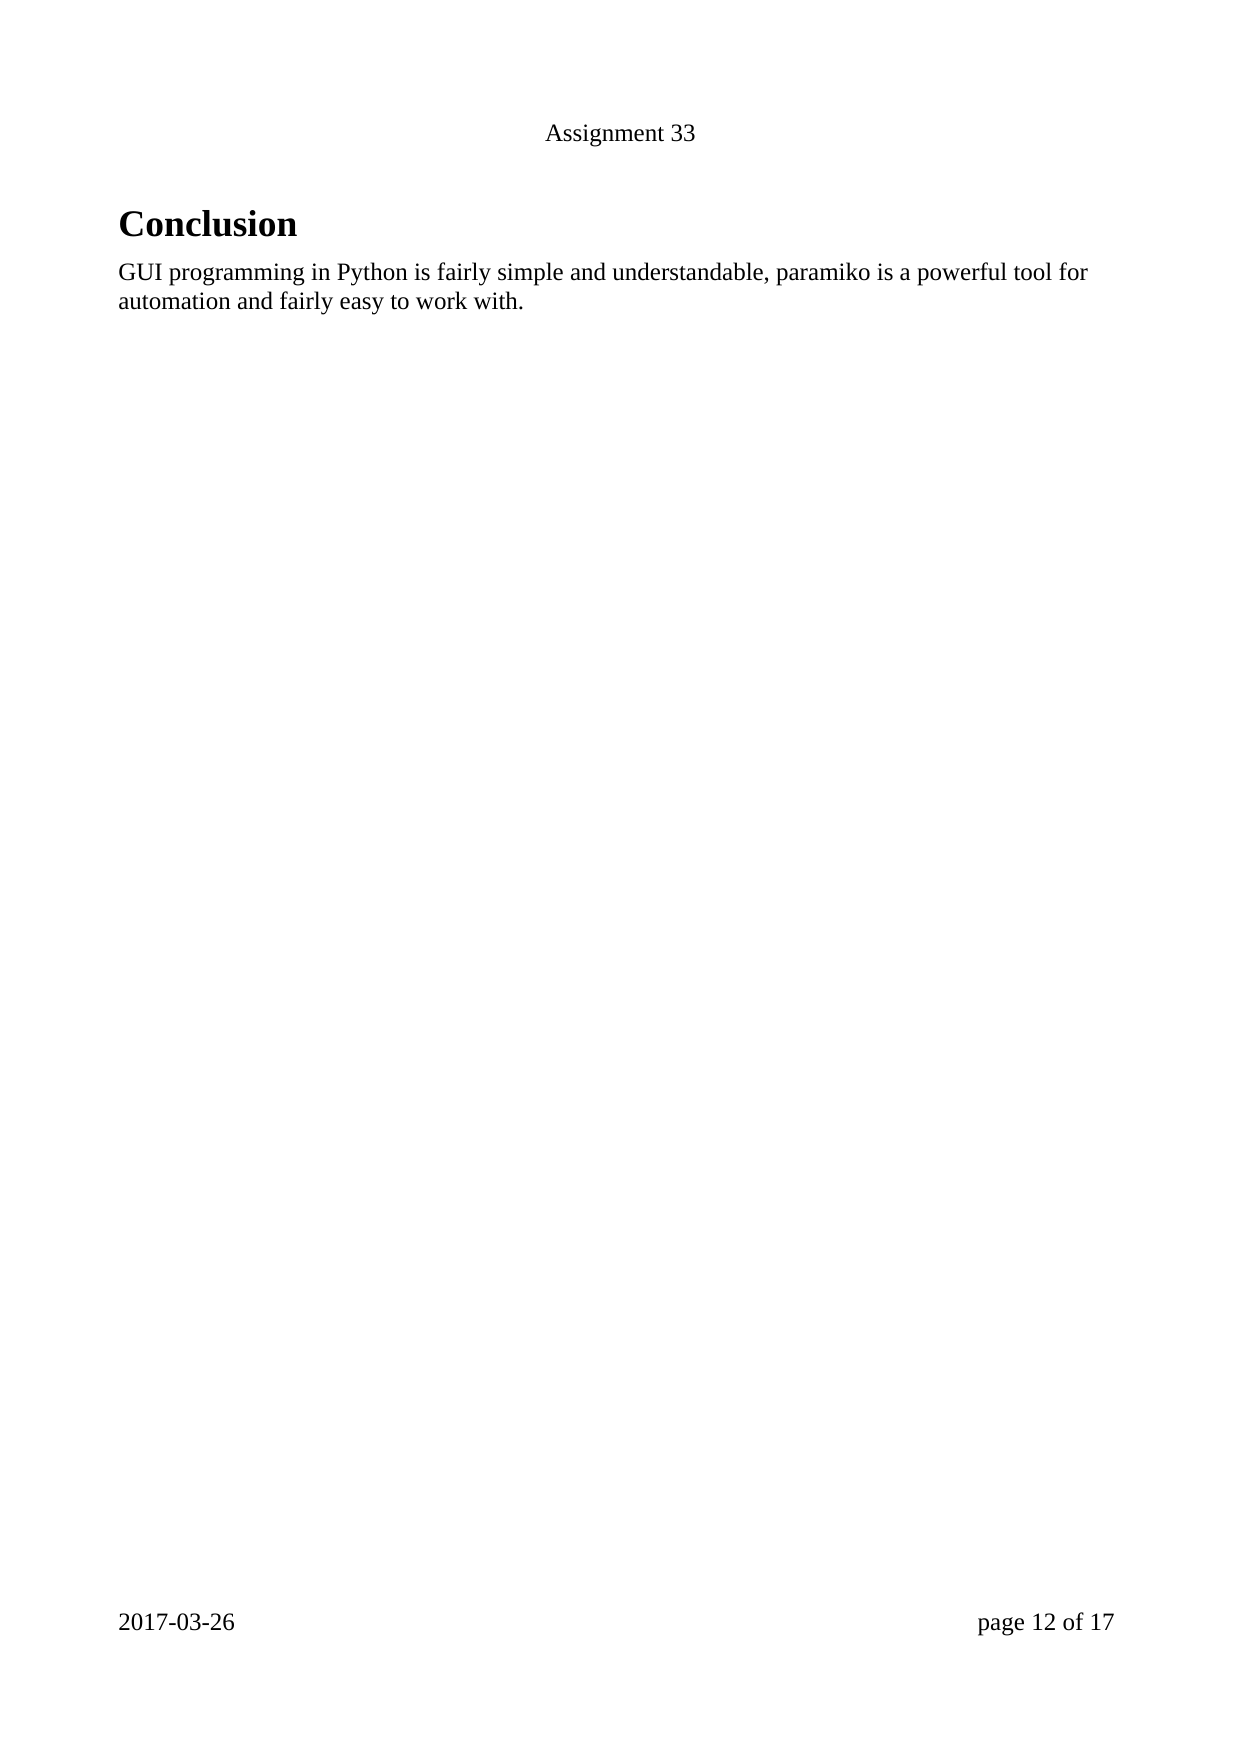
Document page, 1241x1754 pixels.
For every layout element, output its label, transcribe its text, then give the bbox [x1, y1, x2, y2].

text GUI programming in Python is fairly simple and understandable, paramiko is a powerful tool for automation and fairly easy to work with. [118, 257, 1122, 314]
subtitle Conclusion [118, 201, 1122, 244]
